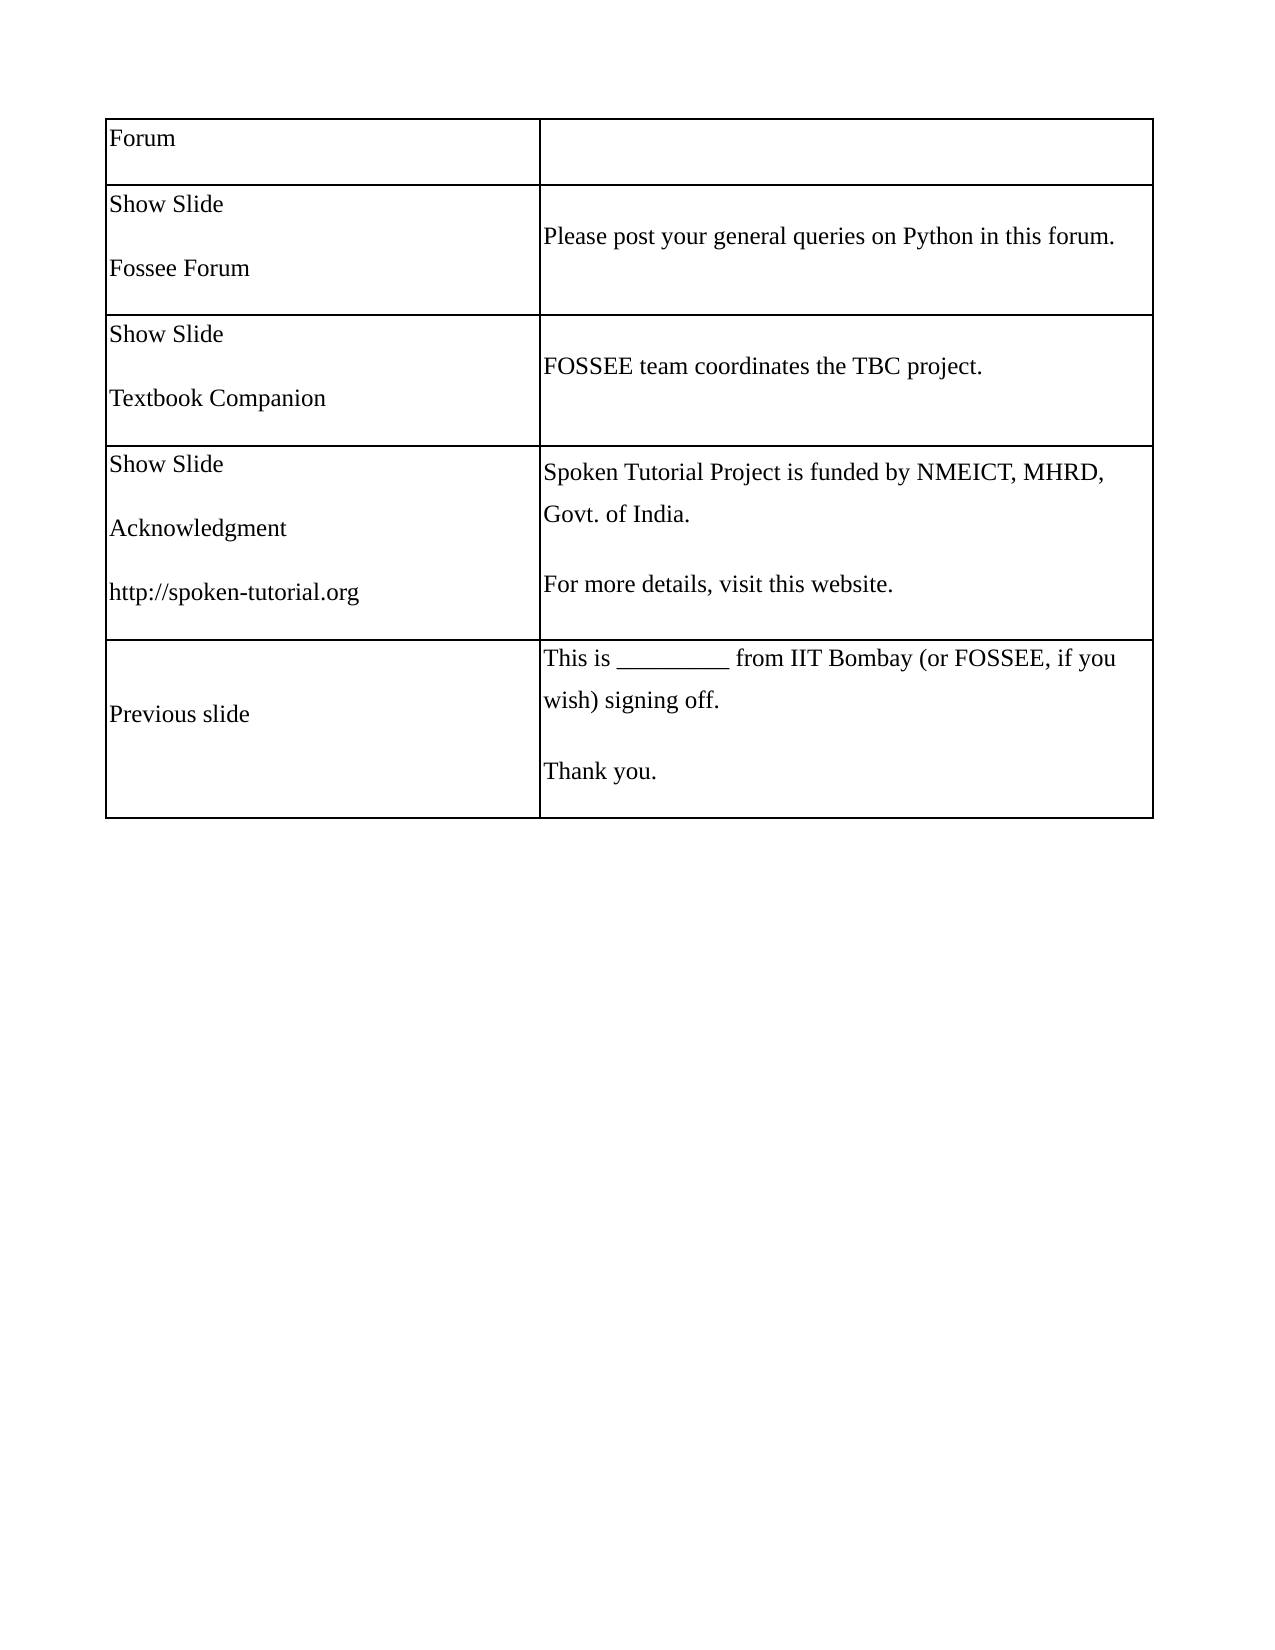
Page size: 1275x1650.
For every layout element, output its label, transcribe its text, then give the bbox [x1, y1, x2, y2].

table_cell Previous slide [107, 641, 539, 817]
table_cell [541, 120, 1152, 184]
table_cell This is _________ from IIT Bombay (or FOSSEE, if you wish) signing off. Thank you. [541, 641, 1152, 817]
table_cell Show Slide Acknowledgment http://spoken-tutorial.org [107, 447, 539, 638]
table_cell Please post your general queries on Python in this forum. [541, 186, 1152, 314]
table_cell FOSSEE team coordinates the TBC project. [541, 316, 1152, 444]
table_cell Show Slide Fossee Forum [107, 186, 539, 314]
table_cell Spoken Tutorial Project is funded by NMEICT, MHRD, Govt. of India. For more details, visit this website. [541, 447, 1152, 638]
table_cell Show Slide Textbook Companion [107, 316, 539, 444]
table_cell Forum [107, 120, 539, 184]
